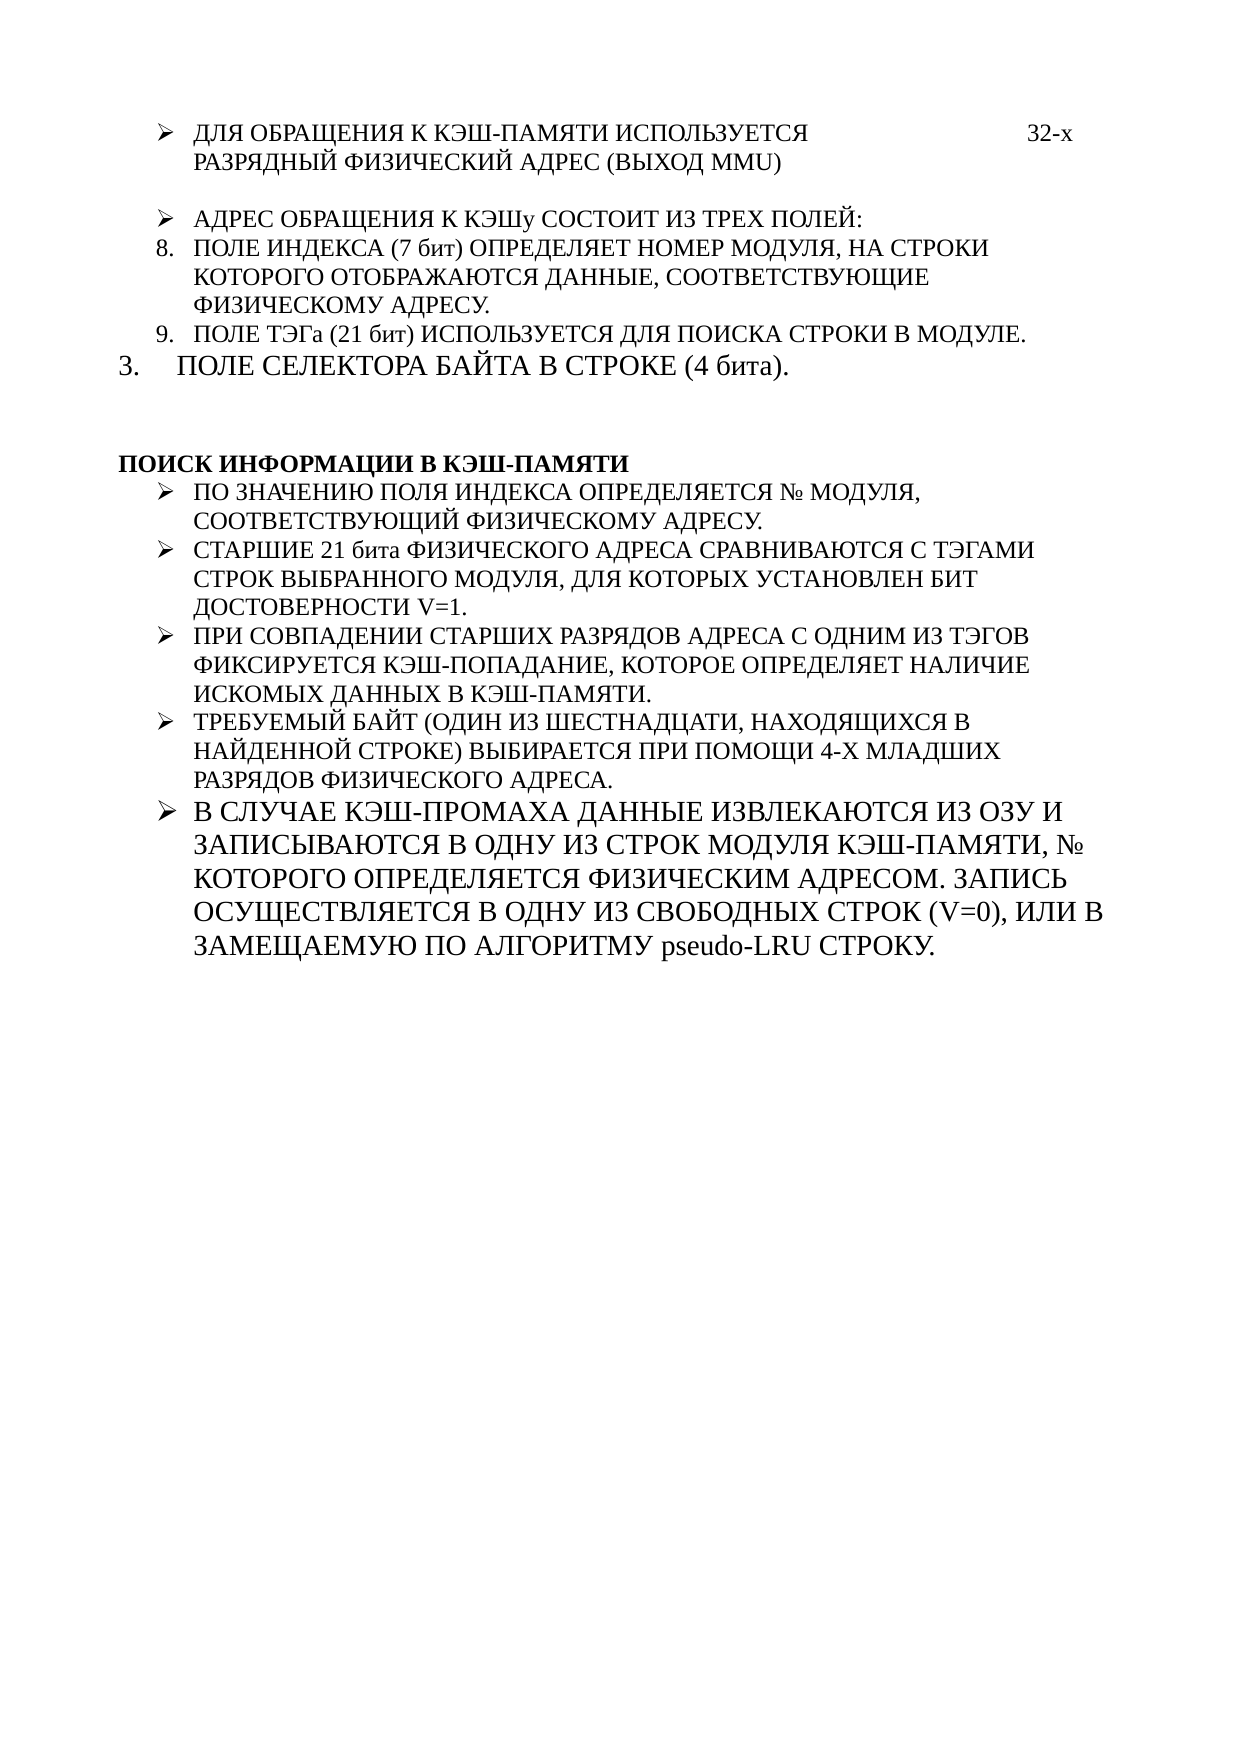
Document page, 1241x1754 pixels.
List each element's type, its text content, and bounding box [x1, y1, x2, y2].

list АДРЕС ОБРАЩЕНИЯ К КЭШу СОСТОИТ ИЗ ТРЕХ ПОЛЕЙ: [156, 204, 1122, 233]
text 3. ПОЛЕ СЕЛЕКТОРА БАЙТА В СТРОКЕ (4 бита). [118, 348, 1122, 382]
list ПРИ СОВПАДЕНИИ СТАРШИХ РАЗРЯДОВ АДРЕСА С ОДНИМ ИЗ ТЭГОВ ФИКСИРУЕТСЯ КЭШ-ПОПАДАНИЕ, КОТОРОЕ ОПРЕДЕЛЯЕТ НАЛИЧИЕ ИСКОМЫХ ДАННЫХ В КЭШ-ПАМЯТИ. [156, 621, 1122, 707]
list В СЛУЧАЕ КЭШ-ПРОМАХА ДАННЫЕ ИЗВЛЕКАЮТСЯ ИЗ ОЗУ И ЗАПИСЫВАЮТСЯ В ОДНУ ИЗ СТРОК МОДУЛЯ КЭШ-ПАМЯТИ, № КОТОРОГО ОПРЕДЕЛЯЕТСЯ ФИЗИЧЕСКИМ АДРЕСОМ. ЗАПИСЬ ОСУЩЕСТВЛЯЕТСЯ В ОДНУ ИЗ СВОБОДНЫХ СТРОК (V=0), ИЛИ В ЗАМЕЩАЕМУЮ ПО АЛГОРИТМУ pseudo-LRU СТРОКУ. [156, 794, 1122, 962]
list ПОЛЕ ИНДЕКСА (7 бит) ОПРЕДЕЛЯЕТ НОМЕР МОДУЛЯ, НА СТРОКИ КОТОРОГО ОТОБРАЖАЮТСЯ ДАННЫЕ, СООТВЕТСТВУЮЩИЕ ФИЗИЧЕСКОМУ АДРЕСУ. [156, 233, 1122, 319]
list ТРЕБУЕМЫЙ БАЙТ (ОДИН ИЗ ШЕСТНАДЦАТИ, НАХОДЯЩИХСЯ В НАЙДЕННОЙ СТРОКЕ) ВЫБИРАЕТСЯ ПРИ ПОМОЩИ 4-Х МЛАДШИХ РАЗРЯДОВ ФИЗИЧЕСКОГО АДРЕСА. [156, 707, 1122, 794]
list ПОЛЕ ТЭГа (21 бит) ИСПОЛЬЗУЕТСЯ ДЛЯ ПОИСКА СТРОКИ В МОДУЛЕ. [156, 319, 1122, 348]
text ПОИСК ИНФОРМАЦИИ В КЭШ-ПАМЯТИ [118, 449, 1122, 477]
list ПО ЗНАЧЕНИЮ ПОЛЯ ИНДЕКСА ОПРЕДЕЛЯЕТСЯ № МОДУЛЯ, СООТВЕТСТВУЮЩИЙ ФИЗИЧЕСКОМУ АДРЕСУ. [156, 477, 1122, 535]
list ДЛЯ ОБРАЩЕНИЯ К КЭШ-ПАМЯТИ ИСПОЛЬЗУЕТСЯ 32-х РАЗРЯДНЫЙ ФИЗИЧЕСКИЙ АДРЕС (ВЫХОД MMU) [156, 118, 1122, 176]
list СТАРШИЕ 21 бита ФИЗИЧЕСКОГО АДРЕСА СРАВНИВАЮТСЯ С ТЭГАМИ СТРОК ВЫБРАННОГО МОДУЛЯ, ДЛЯ КОТОРЫХ УСТАНОВЛЕН БИТ ДОСТОВЕРНОСТИ V=1. [156, 535, 1122, 621]
